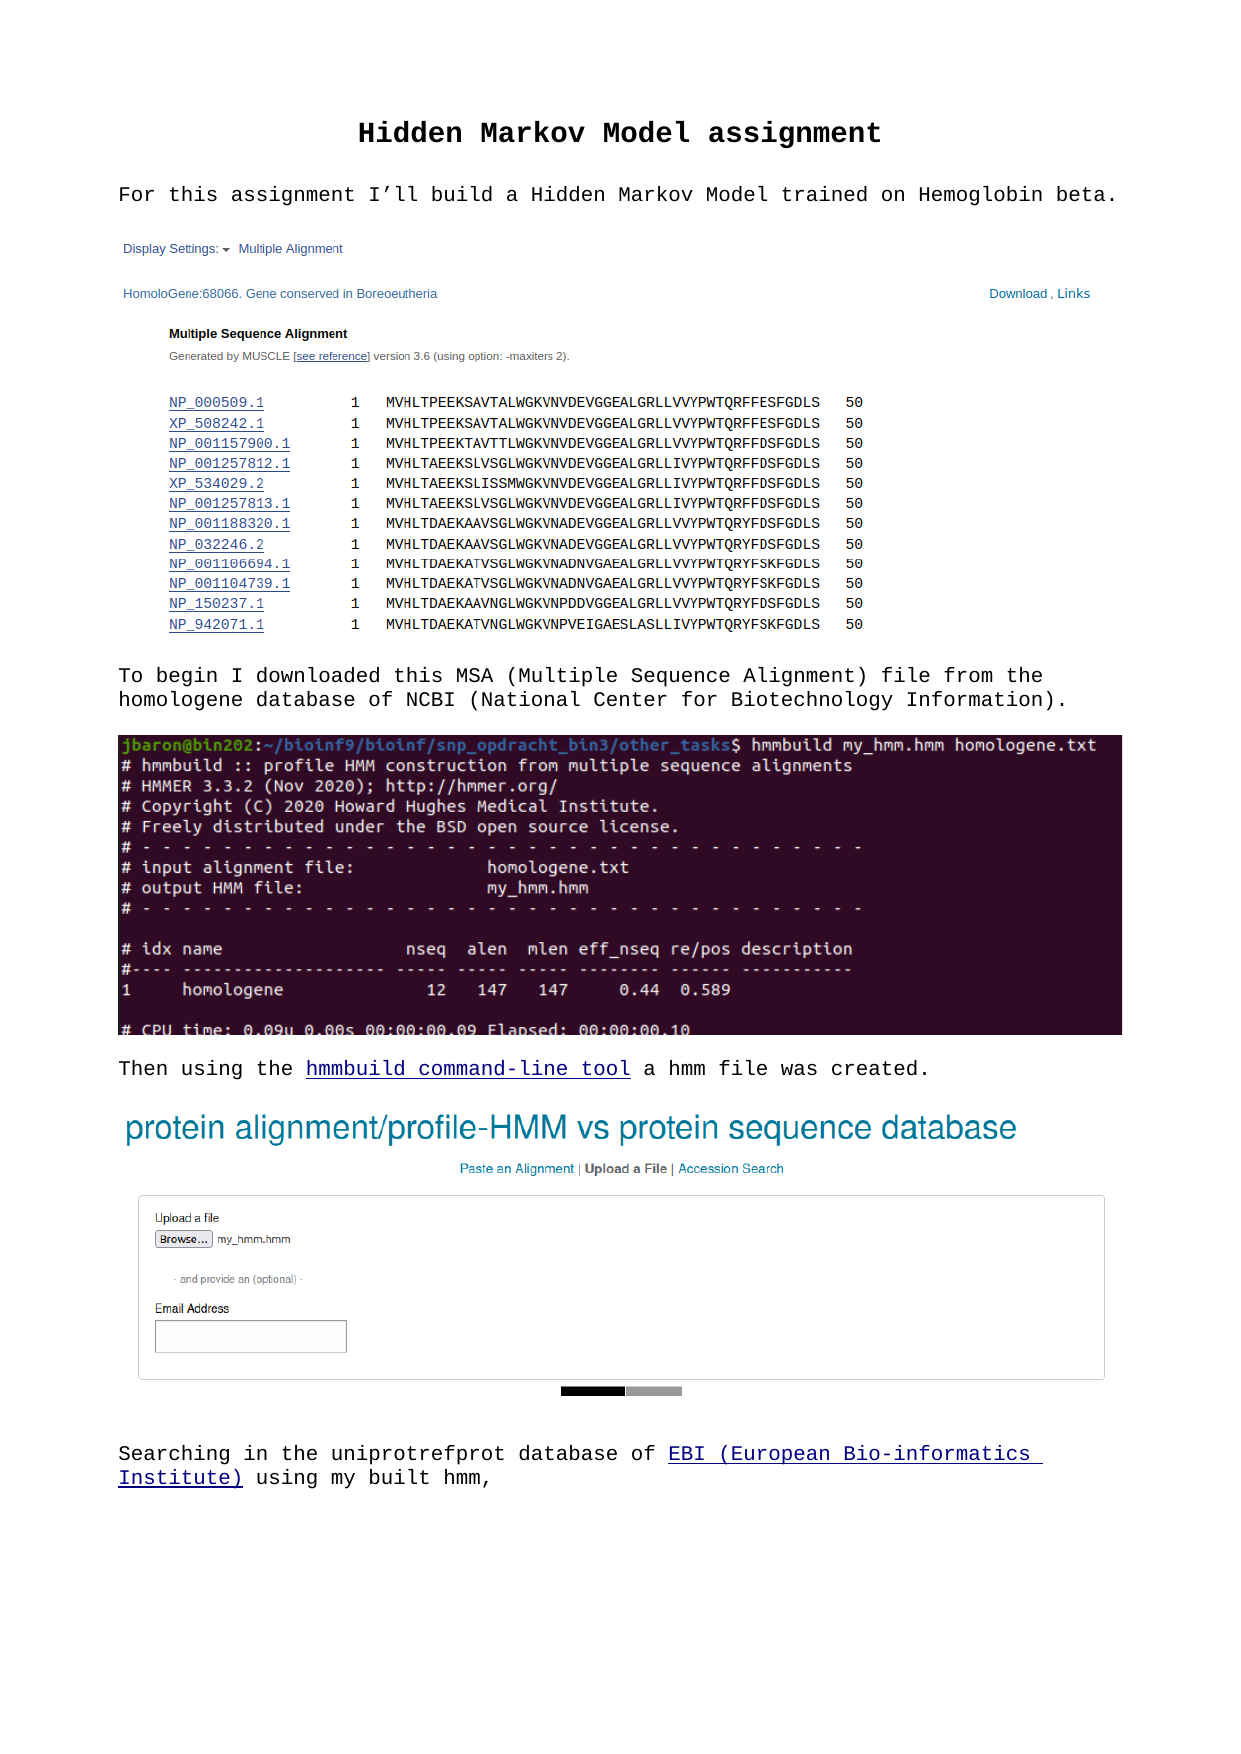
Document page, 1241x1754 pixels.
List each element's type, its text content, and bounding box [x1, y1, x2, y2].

picture [118, 1105, 1123, 1396]
text Hidden Markov Model assignment [118, 118, 1122, 151]
text Then using the hmmbuild command-line tool a hmm file was created. [118, 1035, 1122, 1082]
picture [118, 735, 1123, 1035]
text To begin I downloaded this MSA (Multiple Sequence Alignment) file from the homologene database of NCBI (National Center for Biotechnology Information). [118, 665, 1122, 712]
text Searching in the uniprotrefprot database of EBI (European Bio-informatics Institute) using my built hmm, [118, 1443, 1122, 1490]
picture [118, 231, 1123, 642]
text For this assignment I’ll build a Hidden Markov Model trained on Hemoglobin beta. [118, 184, 1122, 208]
